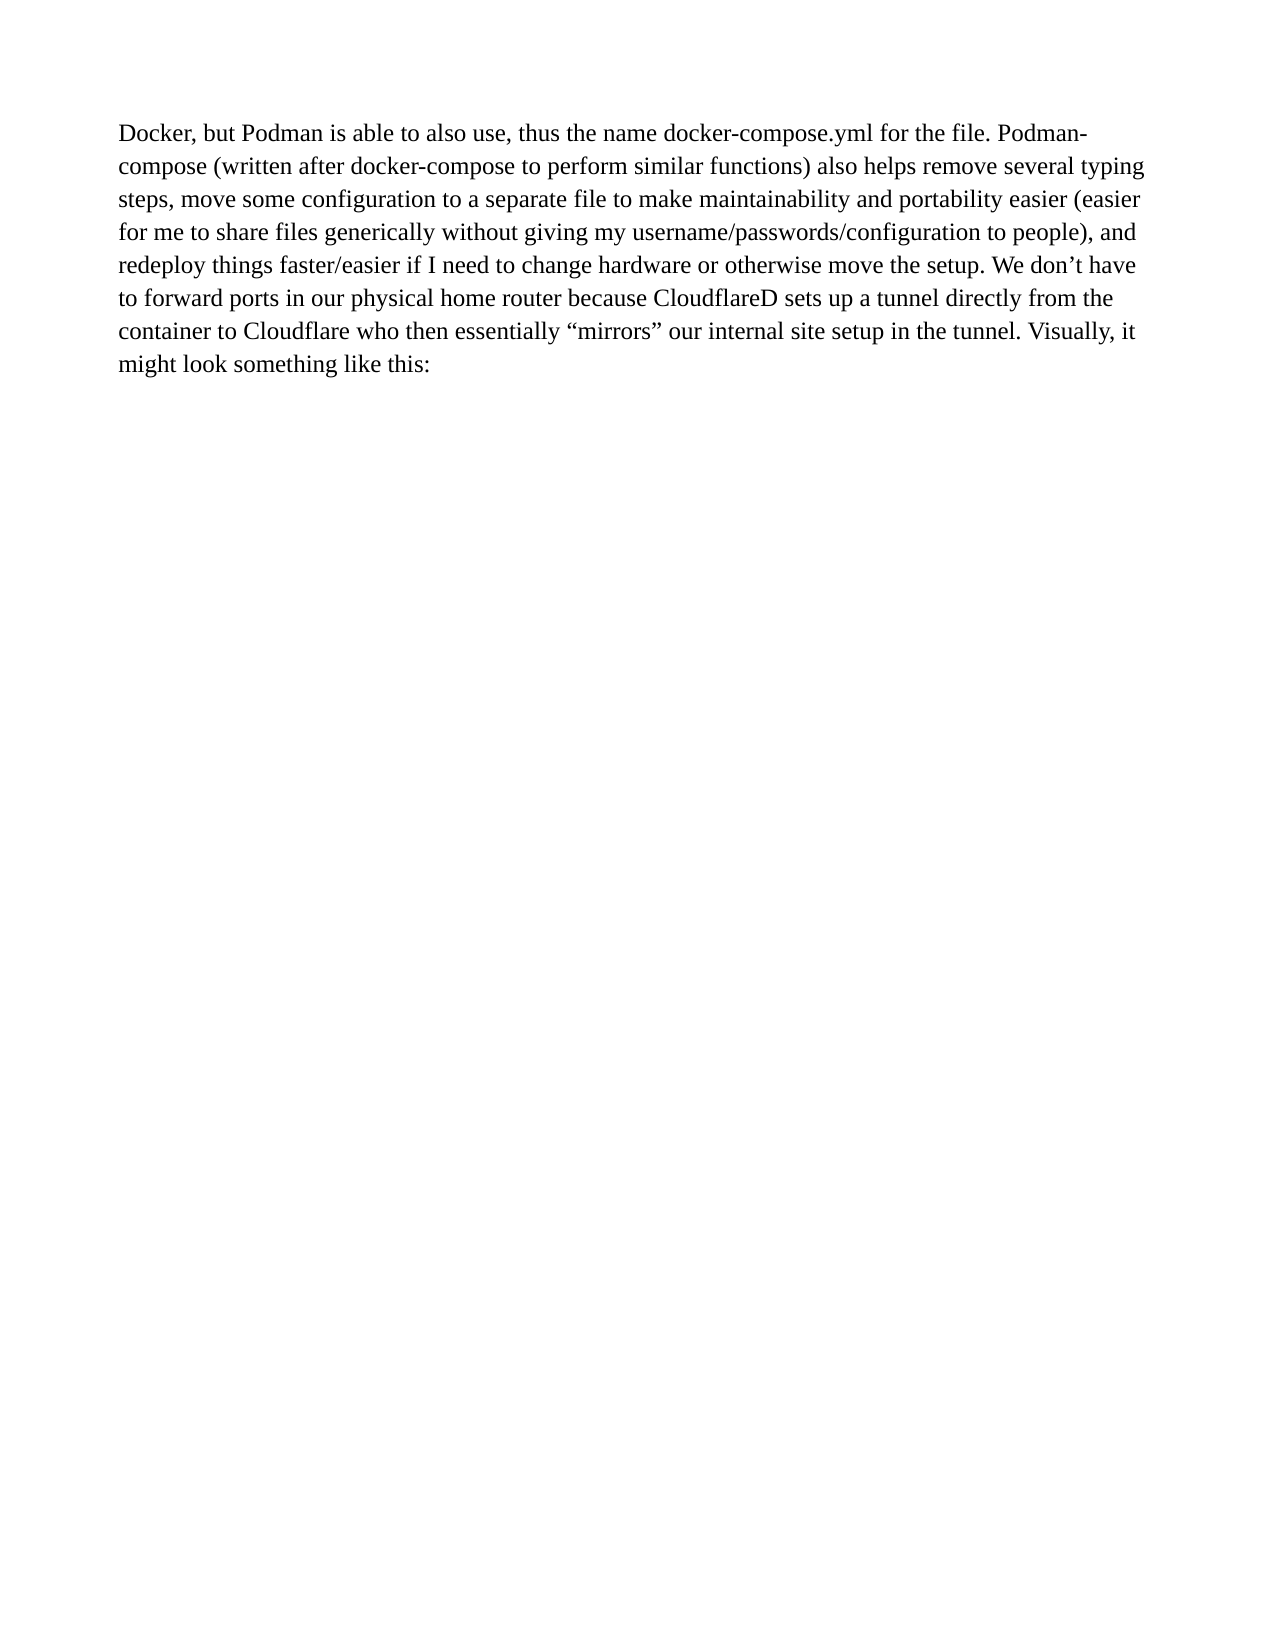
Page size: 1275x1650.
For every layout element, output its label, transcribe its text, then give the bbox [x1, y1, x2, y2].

text Docker, but Podman is able to also use, thus the name docker-compose.yml for the file. Podman-compose (written after docker-compose to perform similar functions) also helps remove several typing steps, move some configuration to a separate file to make maintainability and portability easier (easier for me to share files generically without giving my username/passwords/configuration to people), and redeploy things faster/easier if I need to change hardware or otherwise move the setup. We don’t have to forward ports in our physical home router because CloudflareD sets up a tunnel directly from the container to Cloudflare who then essentially “mirrors” our internal site setup in the tunnel. Visually, it might look something like this: [118, 118, 1157, 378]
